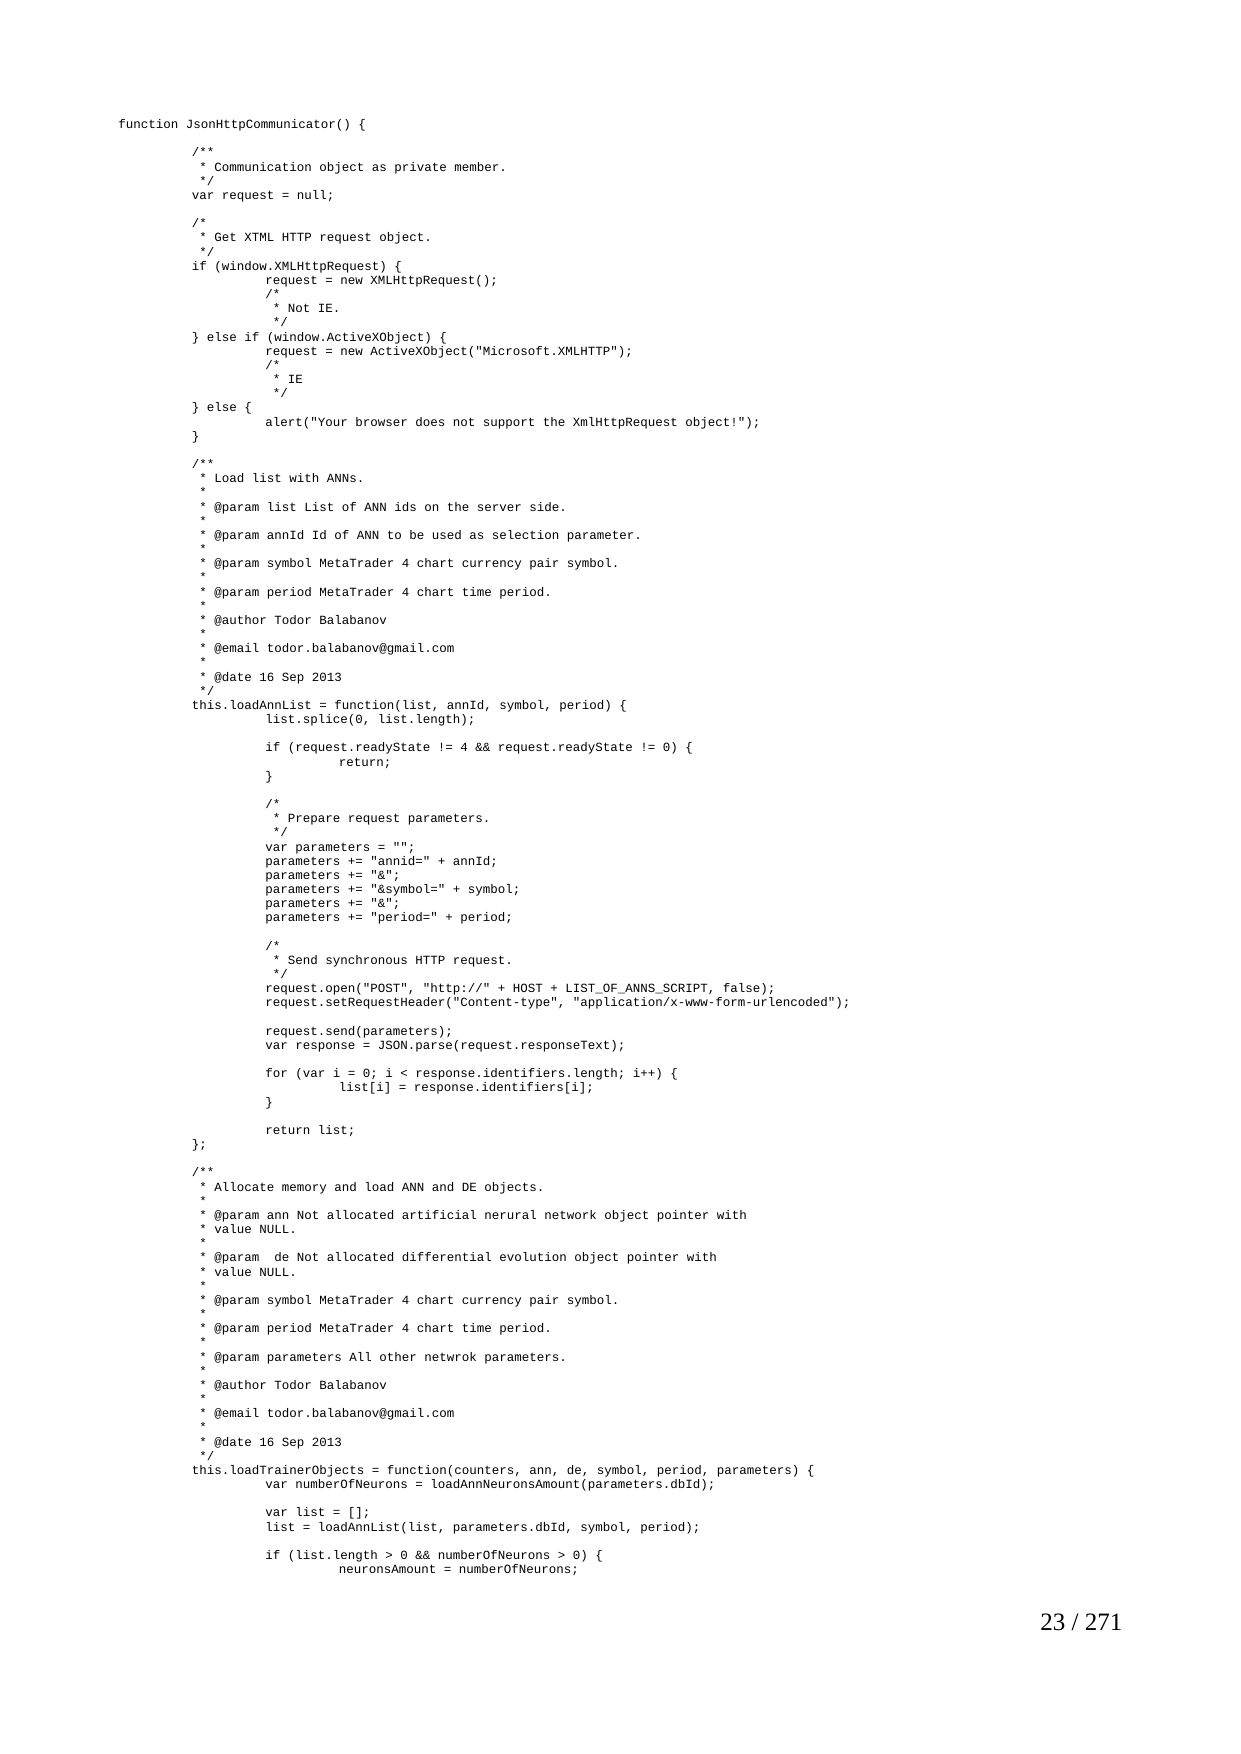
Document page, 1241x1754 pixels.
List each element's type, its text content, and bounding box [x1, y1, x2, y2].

text request = new ActiveXObject("Microsoft.XMLHTTP"); [118, 345, 1122, 359]
text * Prepare request parameters. [118, 812, 1122, 826]
text * [118, 656, 1122, 671]
text * [118, 1365, 1122, 1379]
text * @param period MetaTrader 4 chart time period. [118, 1322, 1122, 1336]
text } else if (window.ActiveXObject) { [118, 331, 1122, 345]
text * [118, 1280, 1122, 1294]
text * IE [118, 373, 1122, 387]
text if (request.readyState != 4 && request.readyState != 0) { [118, 741, 1122, 756]
text * @param list List of ANN ids on the server side. [118, 501, 1122, 515]
text request.send(parameters); [118, 1025, 1122, 1039]
text * Get XTML HTTP request object. [118, 231, 1122, 246]
text * @param parameters All other netwrok parameters. [118, 1351, 1122, 1365]
text * @param period MetaTrader 4 chart time period. [118, 586, 1122, 600]
text if (window.XMLHttpRequest) { [118, 260, 1122, 274]
text /* [118, 217, 1122, 231]
text * [118, 486, 1122, 501]
text function JsonHttpCommunicator() { [118, 118, 1122, 132]
text parameters += "annid=" + annId; [118, 855, 1122, 869]
text */ [118, 968, 1122, 982]
text /** [118, 458, 1122, 472]
text neuronsAmount = numberOfNeurons; [118, 1563, 1122, 1577]
text * value NULL. [118, 1266, 1122, 1280]
text if (list.length > 0 && numberOfNeurons > 0) { [118, 1549, 1122, 1563]
text * [118, 571, 1122, 586]
text /* [118, 359, 1122, 373]
text */ [118, 316, 1122, 331]
text return list; [118, 1124, 1122, 1138]
text * [118, 1237, 1122, 1251]
text * [118, 543, 1122, 557]
text * [118, 1195, 1122, 1209]
text * @email todor.balabanov@gmail.com [118, 1407, 1122, 1421]
text */ [118, 1450, 1122, 1464]
text /* [118, 288, 1122, 302]
text var request = null; [118, 189, 1122, 203]
text */ [118, 685, 1122, 699]
text parameters += "period=" + period; [118, 911, 1122, 926]
text * [118, 1421, 1122, 1436]
text * [118, 515, 1122, 529]
text } else { [118, 401, 1122, 416]
text list = loadAnnList(list, parameters.dbId, symbol, period); [118, 1521, 1122, 1535]
text * @param ann Not allocated artificial nerural network object pointer with [118, 1209, 1122, 1223]
text this.loadTrainerObjects = function(counters, ann, de, symbol, period, parameters) { [118, 1464, 1122, 1478]
text * Send synchronous HTTP request. [118, 954, 1122, 968]
text * [118, 1336, 1122, 1351]
text /** [118, 146, 1122, 161]
text var response = JSON.parse(request.responseText); [118, 1039, 1122, 1053]
text parameters += "&symbol=" + symbol; [118, 883, 1122, 897]
text parameters += "&"; [118, 897, 1122, 911]
text * @author Todor Balabanov [118, 1379, 1122, 1393]
text * @param de Not allocated differential evolution object pointer with [118, 1251, 1122, 1266]
text var numberOfNeurons = loadAnnNeuronsAmount(parameters.dbId); [118, 1478, 1122, 1492]
text */ [118, 246, 1122, 260]
text * [118, 1393, 1122, 1407]
text list.splice(0, list.length); [118, 713, 1122, 727]
text * @date 16 Sep 2013 [118, 671, 1122, 685]
text * [118, 1308, 1122, 1322]
text * [118, 628, 1122, 642]
text /** [118, 1166, 1122, 1181]
text * @email todor.balabanov@gmail.com [118, 642, 1122, 656]
text var list = []; [118, 1506, 1122, 1521]
text * Allocate memory and load ANN and DE objects. [118, 1181, 1122, 1195]
text */ [118, 175, 1122, 189]
text } [118, 1096, 1122, 1110]
text alert("Your browser does not support the XmlHttpRequest object!"); [118, 416, 1122, 430]
text * value NULL. [118, 1223, 1122, 1237]
text */ [118, 387, 1122, 401]
text * @date 16 Sep 2013 [118, 1436, 1122, 1450]
text * @author Todor Balabanov [118, 614, 1122, 628]
text request = new XMLHttpRequest(); [118, 274, 1122, 288]
text * Communication object as private member. [118, 161, 1122, 175]
text return; [118, 756, 1122, 770]
text /* [118, 798, 1122, 812]
text * Load list with ANNs. [118, 472, 1122, 486]
text * Not IE. [118, 302, 1122, 316]
text request.setRequestHeader("Content-type", "application/x-www-form-urlencoded"); [118, 996, 1122, 1011]
text * @param annId Id of ANN to be used as selection parameter. [118, 529, 1122, 543]
text } [118, 430, 1122, 444]
text /* [118, 940, 1122, 954]
text }; [118, 1138, 1122, 1152]
text * @param symbol MetaTrader 4 chart currency pair symbol. [118, 557, 1122, 571]
text * [118, 600, 1122, 614]
text } [118, 770, 1122, 784]
text parameters += "&"; [118, 869, 1122, 883]
text request.open("POST", "http://" + HOST + LIST_OF_ANNS_SCRIPT, false); [118, 982, 1122, 996]
text var parameters = ""; [118, 841, 1122, 855]
text * @param symbol MetaTrader 4 chart currency pair symbol. [118, 1294, 1122, 1308]
text list[i] = response.identifiers[i]; [118, 1081, 1122, 1096]
text this.loadAnnList = function(list, annId, symbol, period) { [118, 699, 1122, 713]
text for (var i = 0; i < response.identifiers.length; i++) { [118, 1067, 1122, 1081]
text */ [118, 826, 1122, 841]
